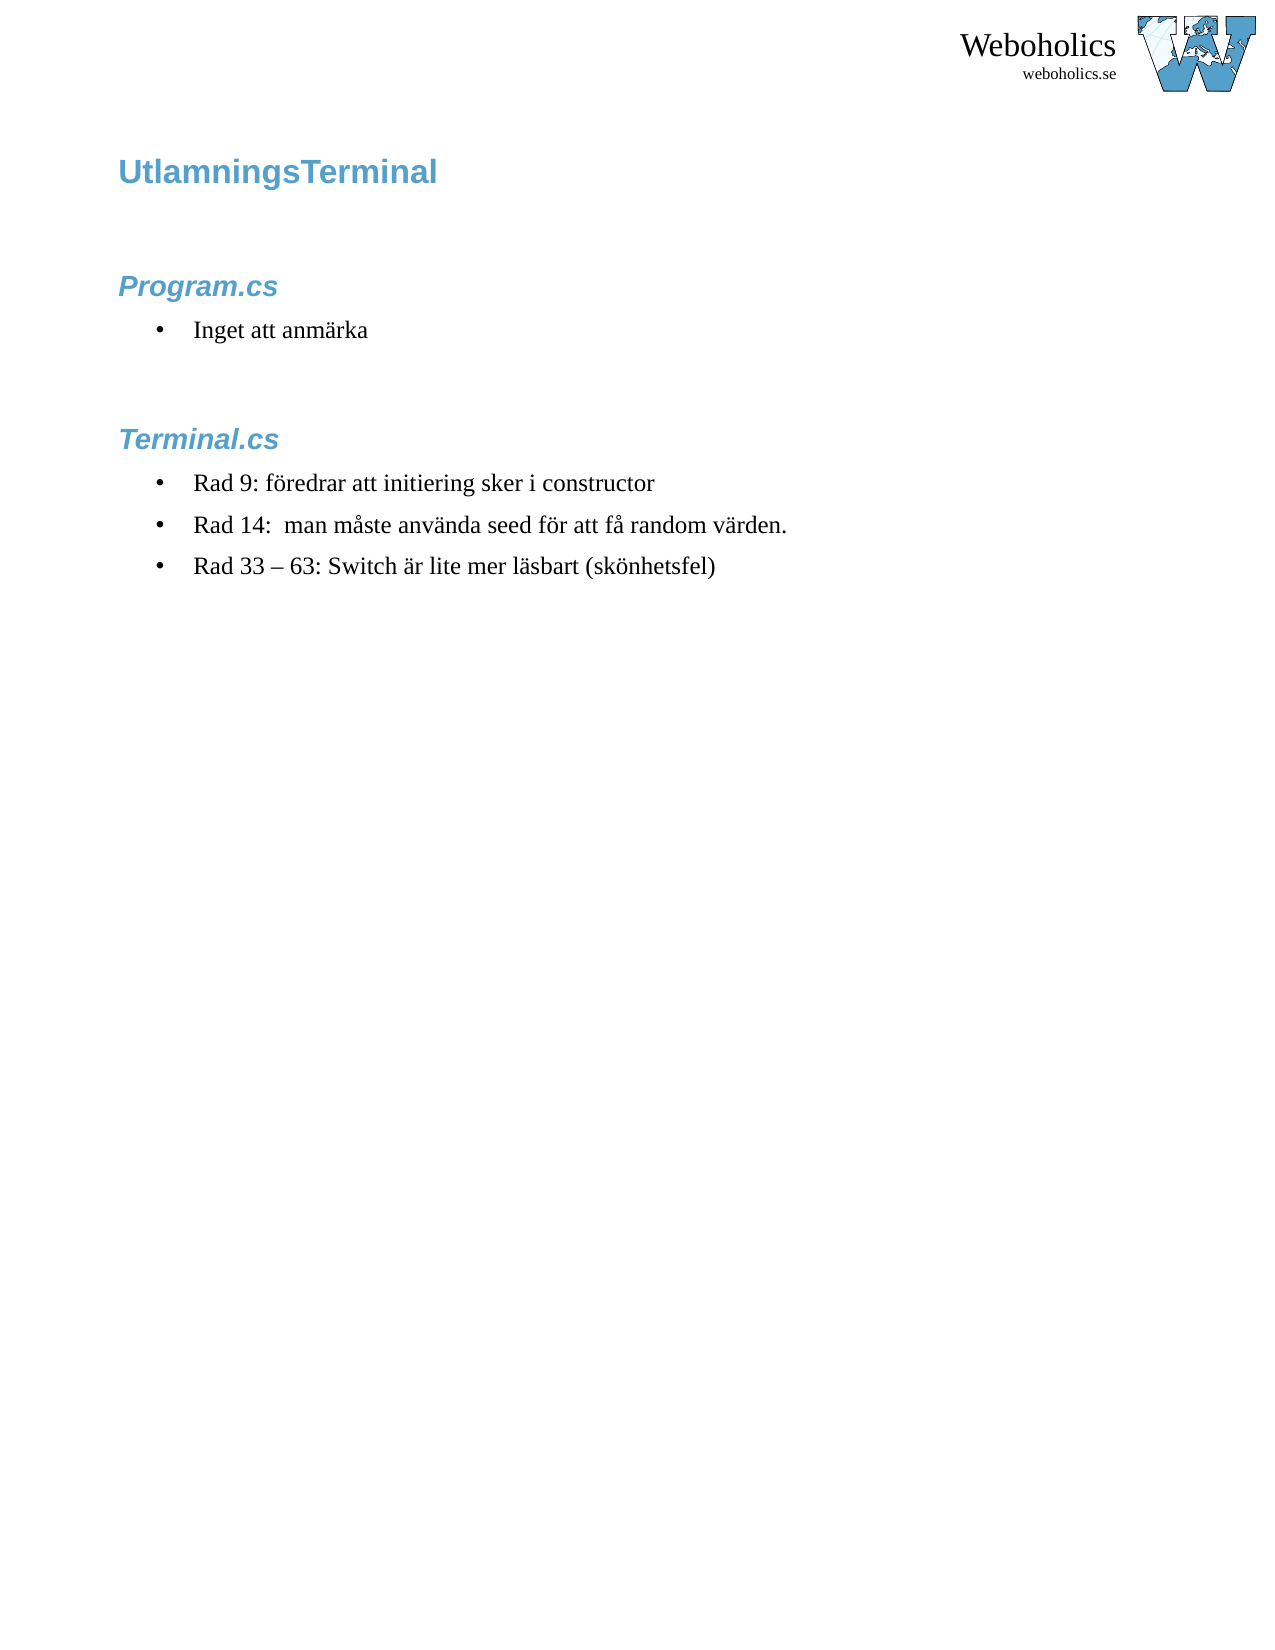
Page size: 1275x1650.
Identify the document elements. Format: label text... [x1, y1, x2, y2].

subtitle Terminal.cs [118, 422, 1157, 456]
subtitle UtlamningsTerminal [118, 151, 1157, 190]
list Rad 9: föredrar att initiering sker i constructor [156, 468, 1157, 497]
list Inget att anmärka [156, 315, 1157, 344]
list Rad 33 – 63: Switch är lite mer läsbart (skönhetsfel) [156, 551, 1157, 580]
list Rad 14: man måste använda seed för att få random värden. [156, 510, 1157, 538]
subtitle Program.cs [118, 269, 1157, 302]
